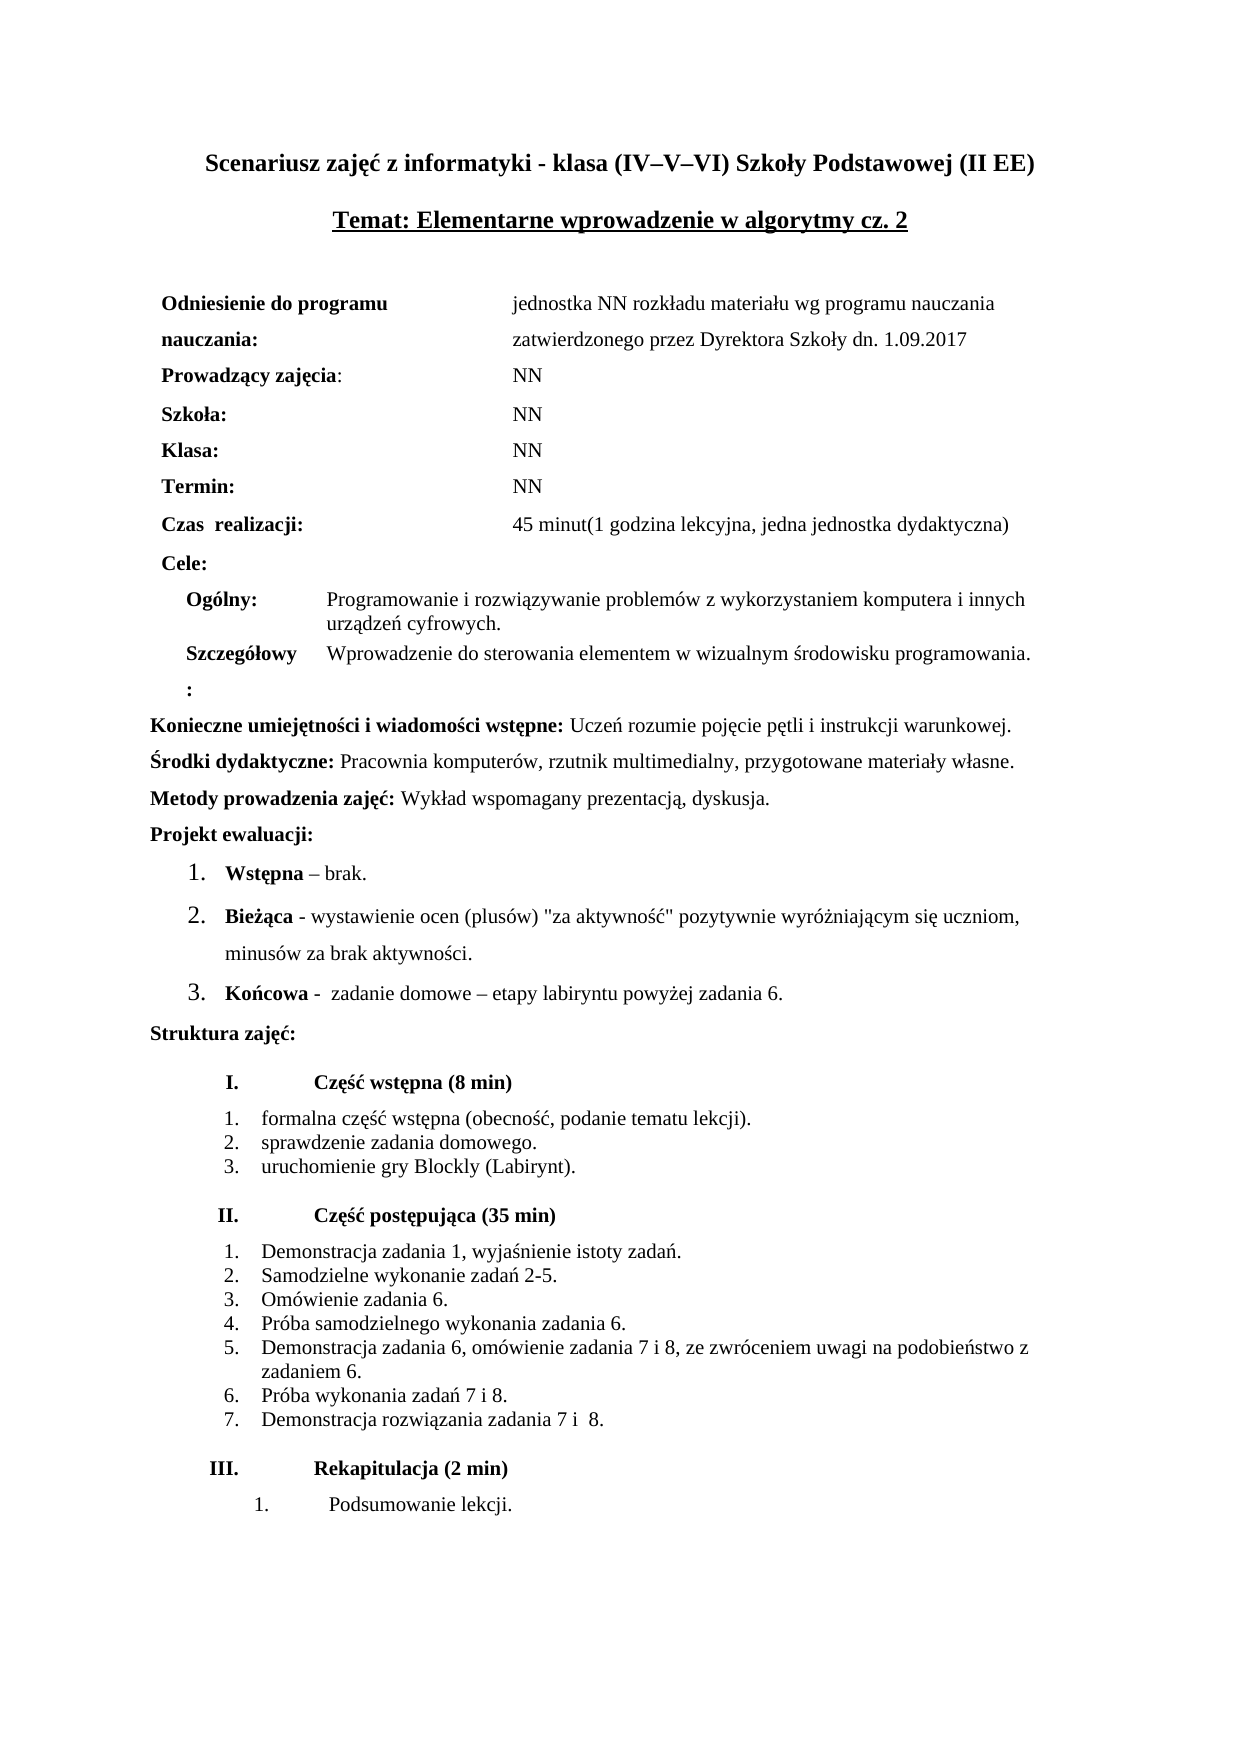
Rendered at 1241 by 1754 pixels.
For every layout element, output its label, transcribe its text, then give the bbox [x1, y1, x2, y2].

list Końcowa - zadanie domowe – etapy labiryntu powyżej zadania 6. [187, 977, 1090, 1006]
table_cell Programowanie i rozwiązywanie problemów z wykorzystaniem komputera i innych urządzeń cyfrowych. [315, 587, 1111, 641]
list Bieżąca - wystawienie ocen (plusów) "za aktywność" pozytywnie wyróżniającym się uczniom, minusów za brak aktywności. [187, 901, 1090, 965]
text Konieczne umiejętności i wiadomości wstępne: Uczeń rozumie pojęcie pętli i instrukcji warunkowej. [150, 713, 1090, 737]
text Metody prowadzenia zajęć: Wykład wspomagany prezentacją, dyskusja. [150, 785, 1090, 809]
list Wstępna – brak. [187, 857, 1090, 886]
list Próba samodzielnego wykonania zadania 6. [224, 1311, 1090, 1335]
table_cell Wprowadzenie do sterowania elementem w wizualnym środowisku programowania. [315, 641, 1111, 713]
text Struktura zajęć: [150, 1021, 1090, 1044]
list Rekapitulacja (2 min) [239, 1456, 1090, 1480]
list Podsumowanie lekcji. [253, 1492, 1090, 1516]
table_header jednostka NN rozkładu materiału wg programu nauczania zatwierdzonego przez Dyrektora Szkoły dn. 1.09.2017 [501, 291, 1121, 363]
list uruchomienie gry Blockly (Labirynt). [224, 1154, 1090, 1178]
list formalna część wstępna (obecność, podanie tematu lekcji). [224, 1106, 1090, 1130]
list Demonstracja rozwiązania zadania 7 i 8. [224, 1407, 1090, 1431]
list Samodzielne wykonanie zadań 2-5. [224, 1263, 1090, 1287]
table_cell Szkoła: [150, 402, 501, 438]
list Demonstracja zadania 6, omówienie zadania 7 i 8, ze zwróceniem uwagi na podobieństwo z zadaniem 6. [224, 1335, 1090, 1383]
text Temat: Elementarne wprowadzenie w algorytmy cz. 2 [150, 205, 1090, 234]
table_cell Prowadzący zajęcia: [150, 364, 501, 402]
list Demonstracja zadania 1, wyjaśnienie istoty zadań. [224, 1239, 1090, 1263]
table_header Odniesienie do programu nauczania: [150, 291, 501, 363]
text Projekt ewaluacji: [150, 821, 1090, 846]
table_cell [150, 587, 174, 641]
table_header Cele: [150, 551, 315, 587]
list Omówienie zadania 6. [224, 1287, 1090, 1311]
table_cell NN [501, 364, 1121, 402]
list Część postępująca (35 min) [239, 1203, 1090, 1227]
list Próba wykonania zadań 7 i 8. [224, 1383, 1090, 1407]
text Scenariusz zajęć z informatyki - klasa (IV–V–VI) Szkoły Podstawowej (II EE) [150, 148, 1090, 176]
list Część wstępna (8 min) [239, 1069, 1090, 1094]
table_cell NN [501, 474, 1121, 512]
text Środki dydaktyczne: Pracownia komputerów, rzutnik multimedialny, przygotowane materiały własne. [150, 749, 1090, 773]
table_cell [150, 641, 174, 713]
table_cell Klasa: [150, 438, 501, 474]
table_cell Czas realizacji: [150, 512, 501, 551]
table_header [315, 551, 1111, 587]
table_cell NN [501, 438, 1121, 474]
table_cell 45 minut(1 godzina lekcyjna, jedna jednostka dydaktyczna) [501, 512, 1121, 551]
table_cell Szczegółowy: [175, 641, 315, 713]
table_cell Ogólny: [175, 587, 315, 641]
table_cell Termin: [150, 474, 501, 512]
list sprawdzenie zadania domowego. [224, 1130, 1090, 1154]
table_cell NN [501, 402, 1121, 438]
